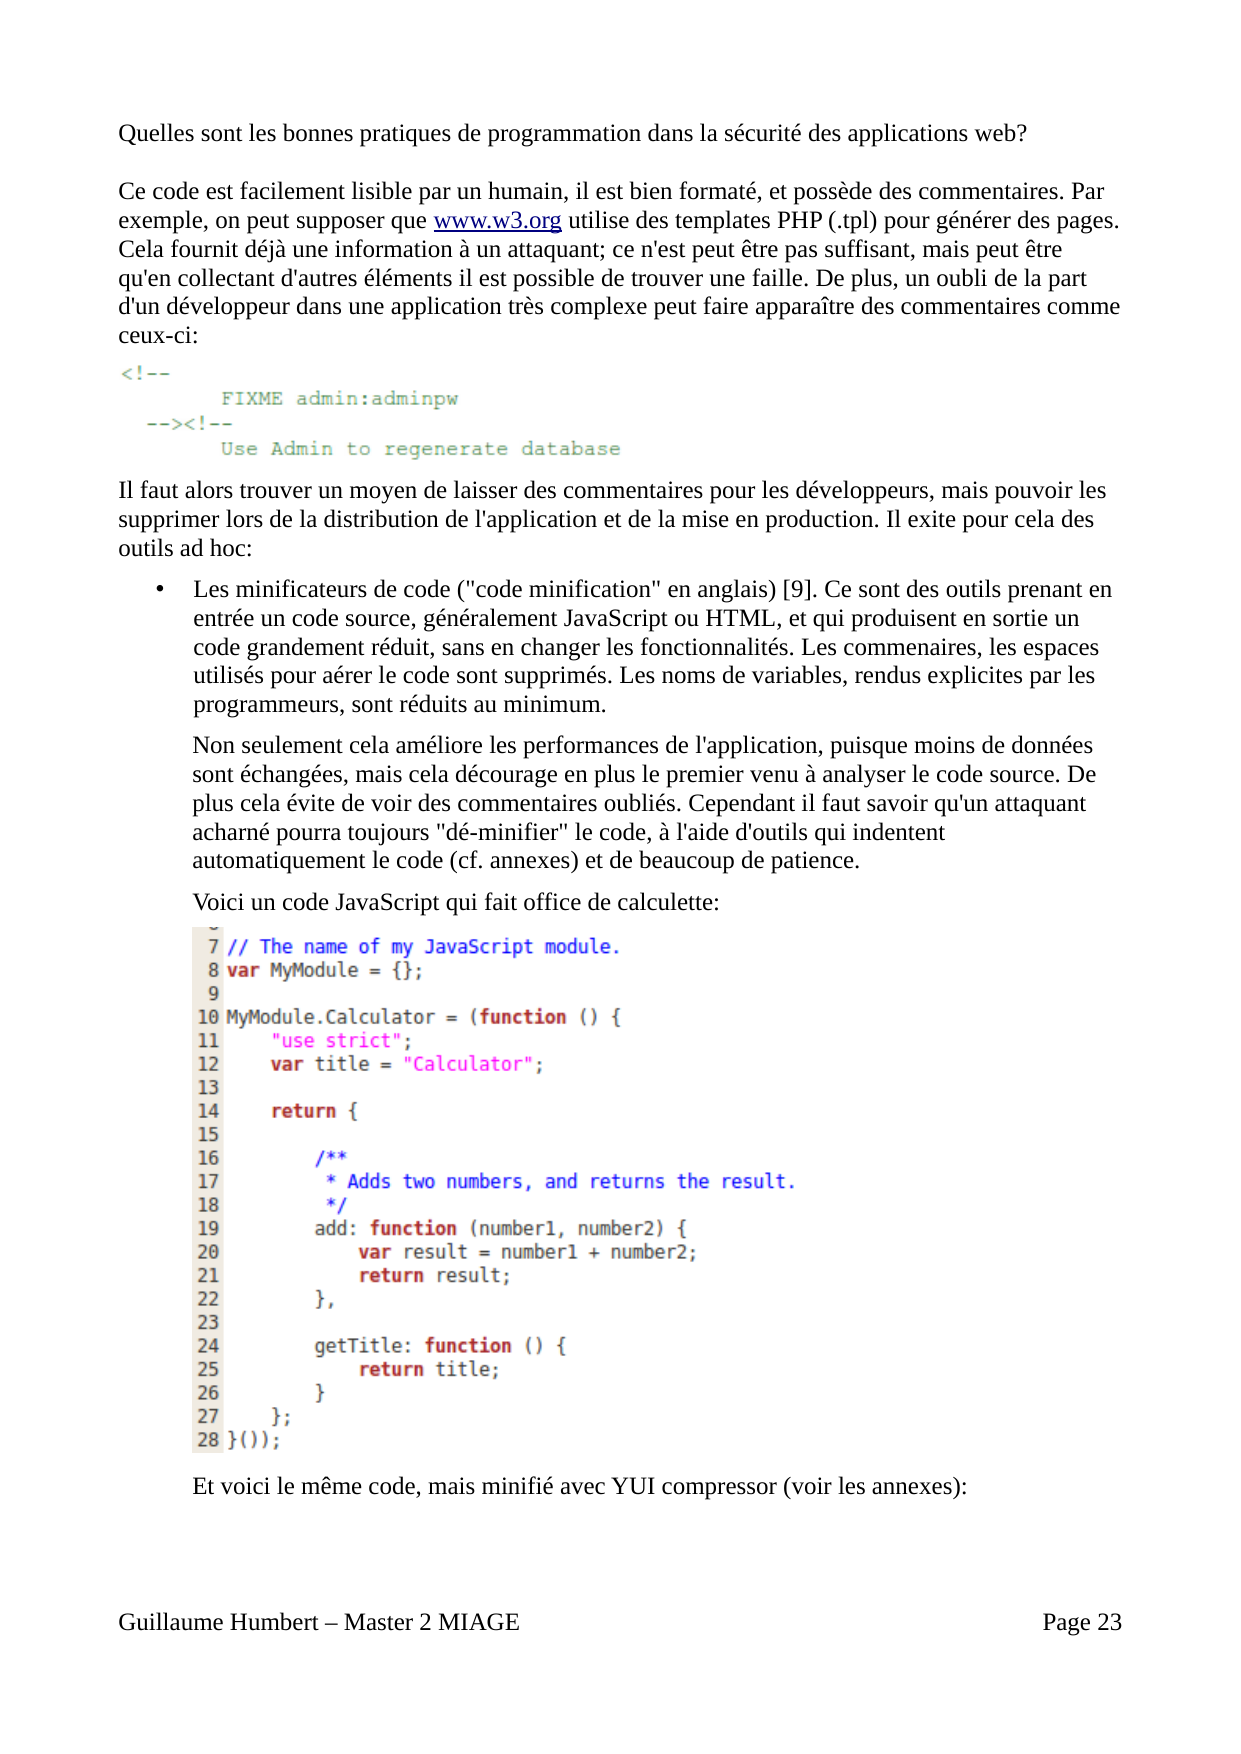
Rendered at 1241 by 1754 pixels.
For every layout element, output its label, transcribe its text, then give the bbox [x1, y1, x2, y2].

list Les minificateurs de code ("code minification" en anglais) [9]. Ce sont des outils prenant en entrée un code source, généralement JavaScript ou HTML, et qui produisent en sortie un code grandement réduit, sans en changer les fonctionnalités. Les commenaires, les espaces utilisés pour aérer le code sont supprimés. Les noms de variables, rendus explicites par les programmeurs, sont réduits au minimum. [156, 574, 1122, 718]
text Et voici le même code, mais minifié avec YUI compressor (voir les annexes): [118, 1471, 1122, 1499]
picture [118, 361, 631, 463]
picture [192, 927, 808, 1453]
text Voici un code JavaScript qui fait office de calculette: [118, 887, 1122, 915]
text Non seulement cela améliore les performances de l'application, puisque moins de données sont échangées, mais cela décourage en plus le premier venu à analyser le code source. De plus cela évite de voir des commentaires oubliés. Cependant il faut savoir qu'un attaquant acharné pourra toujours "dé-minifier" le code, à l'aide d'outils qui indentent automatiquement le code (cf. annexes) et de beaucoup de patience. [118, 730, 1122, 874]
text Il faut alors trouver un moyen de laisser des commentaires pour les développeurs, mais pouvoir les supprimer lors de la distribution de l'application et de la mise en production. Il exite pour cela des outils ad hoc: [118, 475, 1122, 562]
text Ce code est facilement lisible par un humain, il est bien formaté, et possède des commentaires. Par exemple, on peut supposer que www.w3.org utilise des templates PHP (.tpl) pour générer des pages. Cela fournit déjà une information à un attaquant; ce n'est peut être pas suffisant, mais peut être qu'en collectant d'autres éléments il est possible de trouver une faille. De plus, un oubli de la part d'un développeur dans une application très complexe peut faire apparaître des commentaires comme ceux-ci: [118, 176, 1122, 349]
